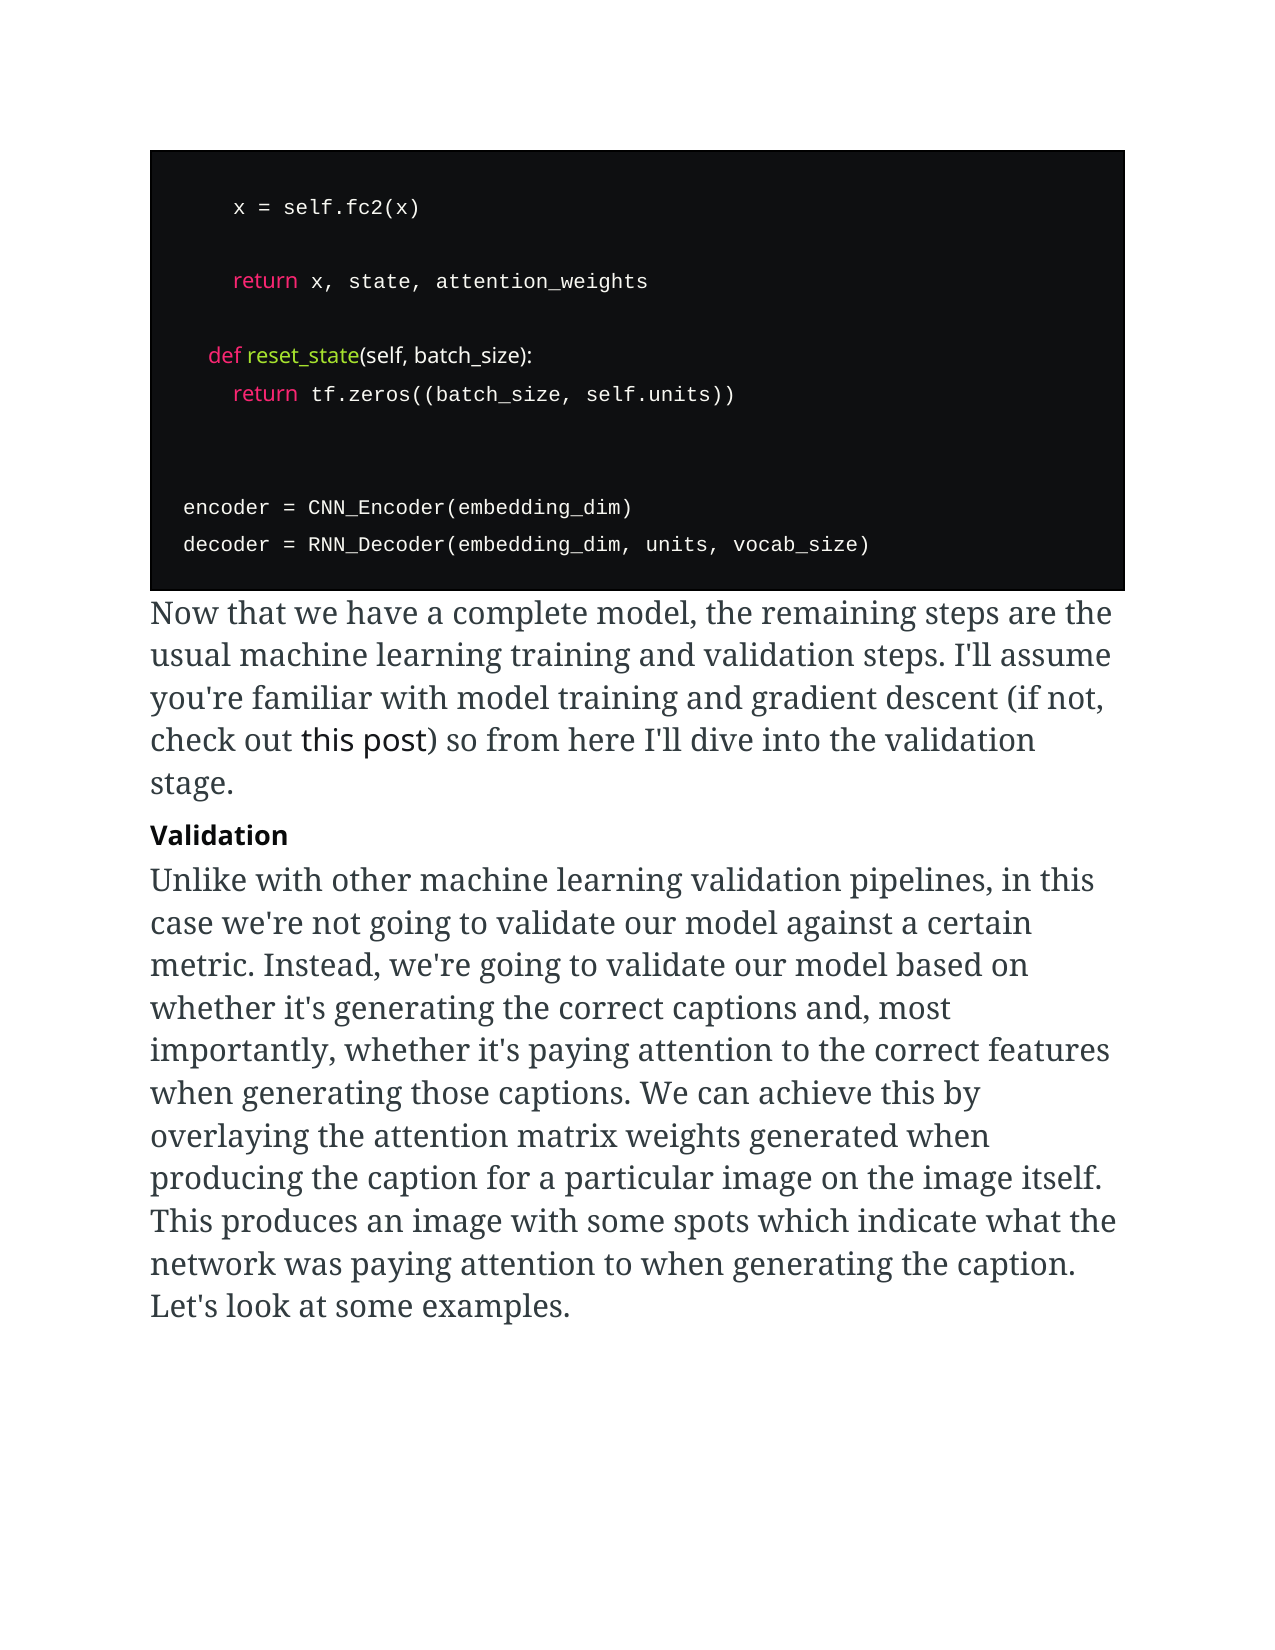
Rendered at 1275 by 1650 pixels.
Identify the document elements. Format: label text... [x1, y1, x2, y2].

text Now that we have a complete model, the remaining steps are the usual machine learning training and validation steps. I'll assume you're familiar with model training and gradient descent (if not, check out this post) so from here I'll dive into the validation stage. [150, 591, 1125, 804]
text encoder = CNN_Encoder(embedding_dim) [152, 450, 1123, 487]
subtitle Validation [150, 816, 1125, 853]
text return tf.zeros((batch_size, self.units)) [152, 337, 1123, 375]
text def reset_state(self, batch_size): [152, 300, 1123, 337]
text Unlike with other machine learning validation pipelines, in this case we're not going to validate our model against a certain metric. Instead, we're going to validate our model based on whether it's generating the correct captions and, most importantly, whether it's paying attention to the correct features when generating those captions. We can achieve this by overlaying the attention matrix weights generated when producing the caption for a particular image on the image itself. This produces an image with some spots which indicate what the network was paying attention to when generating the caption. Let's look at some examples. [150, 858, 1125, 1327]
text decoder = RNN_Decoder(embedding_dim, units, vocab_size) [152, 487, 1123, 589]
text x = self.fc2(x) [152, 152, 1123, 187]
text return x, state, attention_weights [152, 225, 1123, 262]
